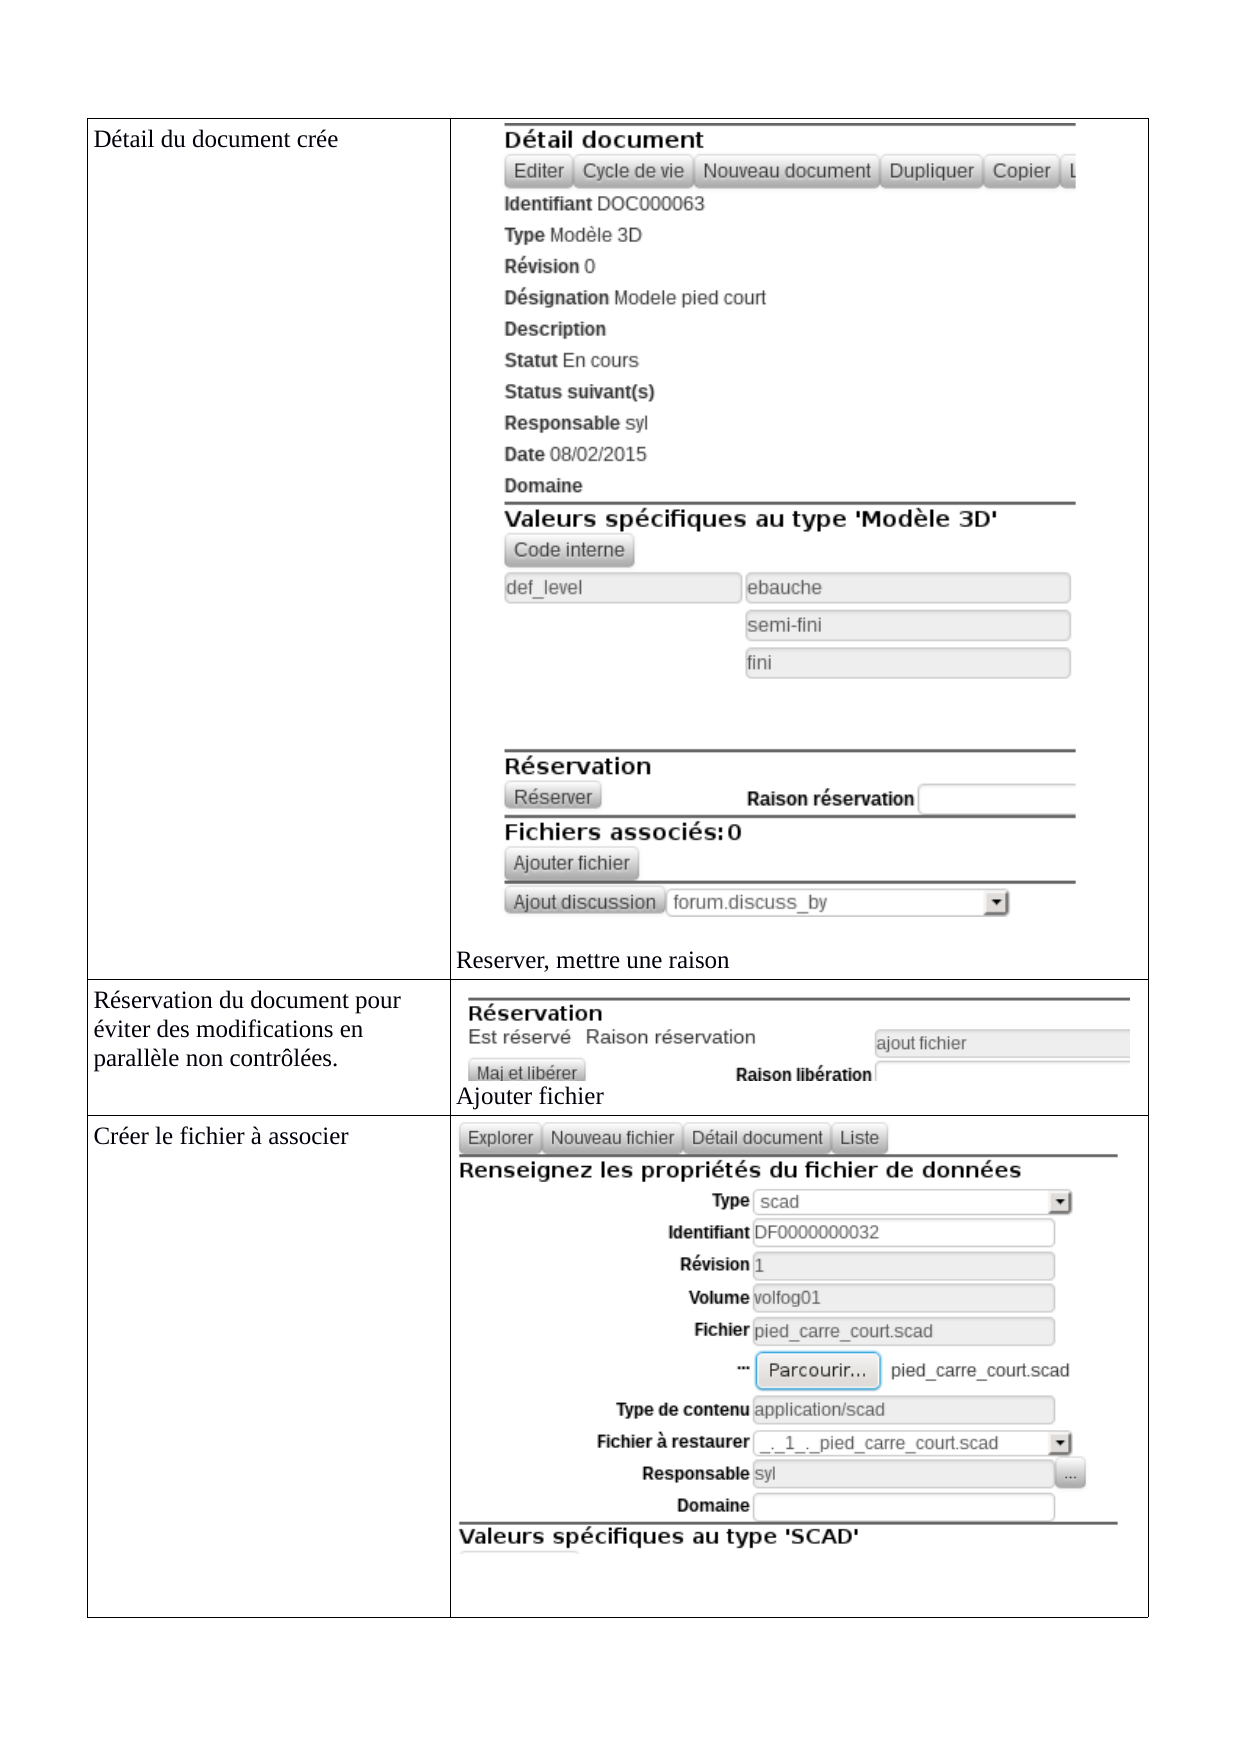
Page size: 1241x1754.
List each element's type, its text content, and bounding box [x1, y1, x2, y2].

picture [455, 1121, 1118, 1554]
table_cell Ajouter fichier [451, 980, 1148, 1115]
table_cell [451, 1116, 1148, 1617]
table_cell Réservation du document pour éviter des modifications en parallèle non contrôlées. [88, 980, 450, 1115]
table_cell Créer le fichier à associer [88, 1116, 450, 1617]
picture [467, 985, 1130, 1081]
table_cell Détail du document crée [88, 119, 450, 979]
table_cell Reserver, mettre une raison [451, 119, 1148, 979]
picture [497, 123, 1076, 917]
